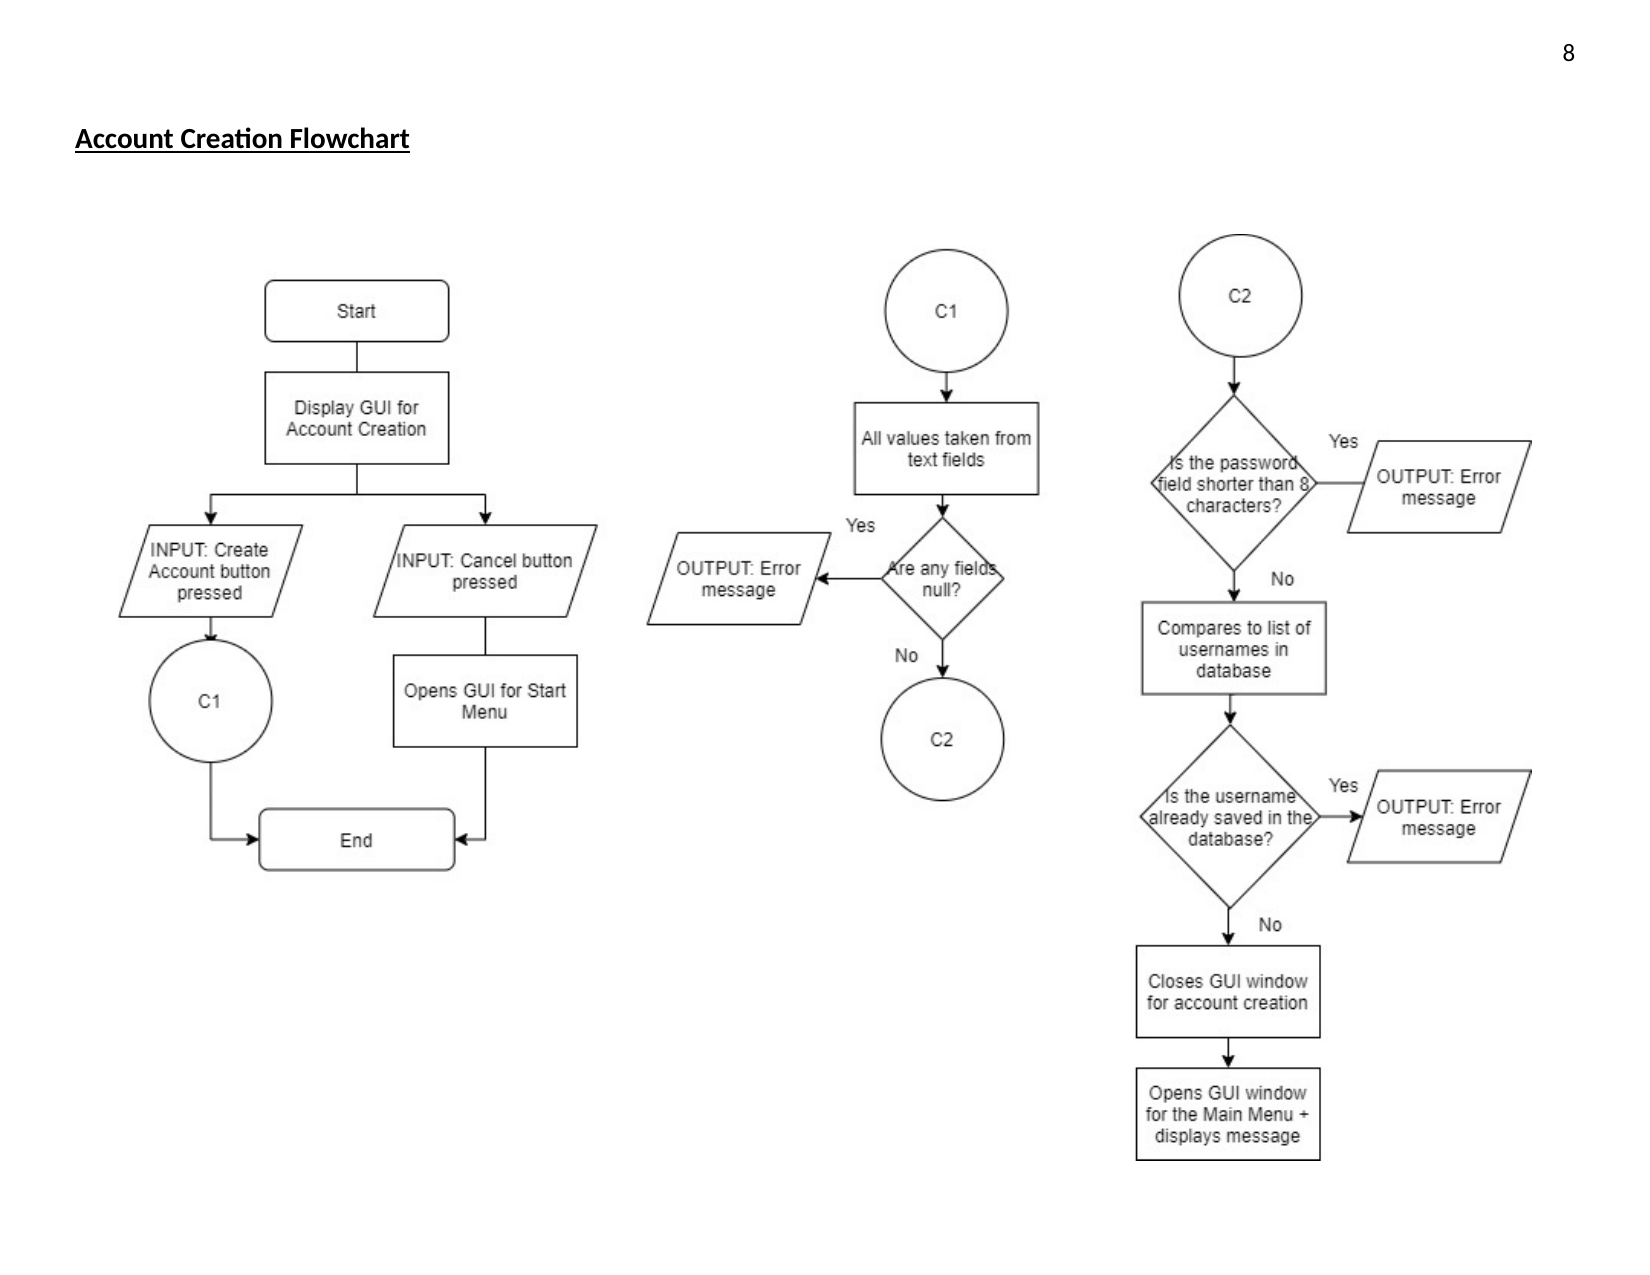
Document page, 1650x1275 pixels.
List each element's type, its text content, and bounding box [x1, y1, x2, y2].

subtitle Account Creation Flowchart [75, 121, 1575, 156]
